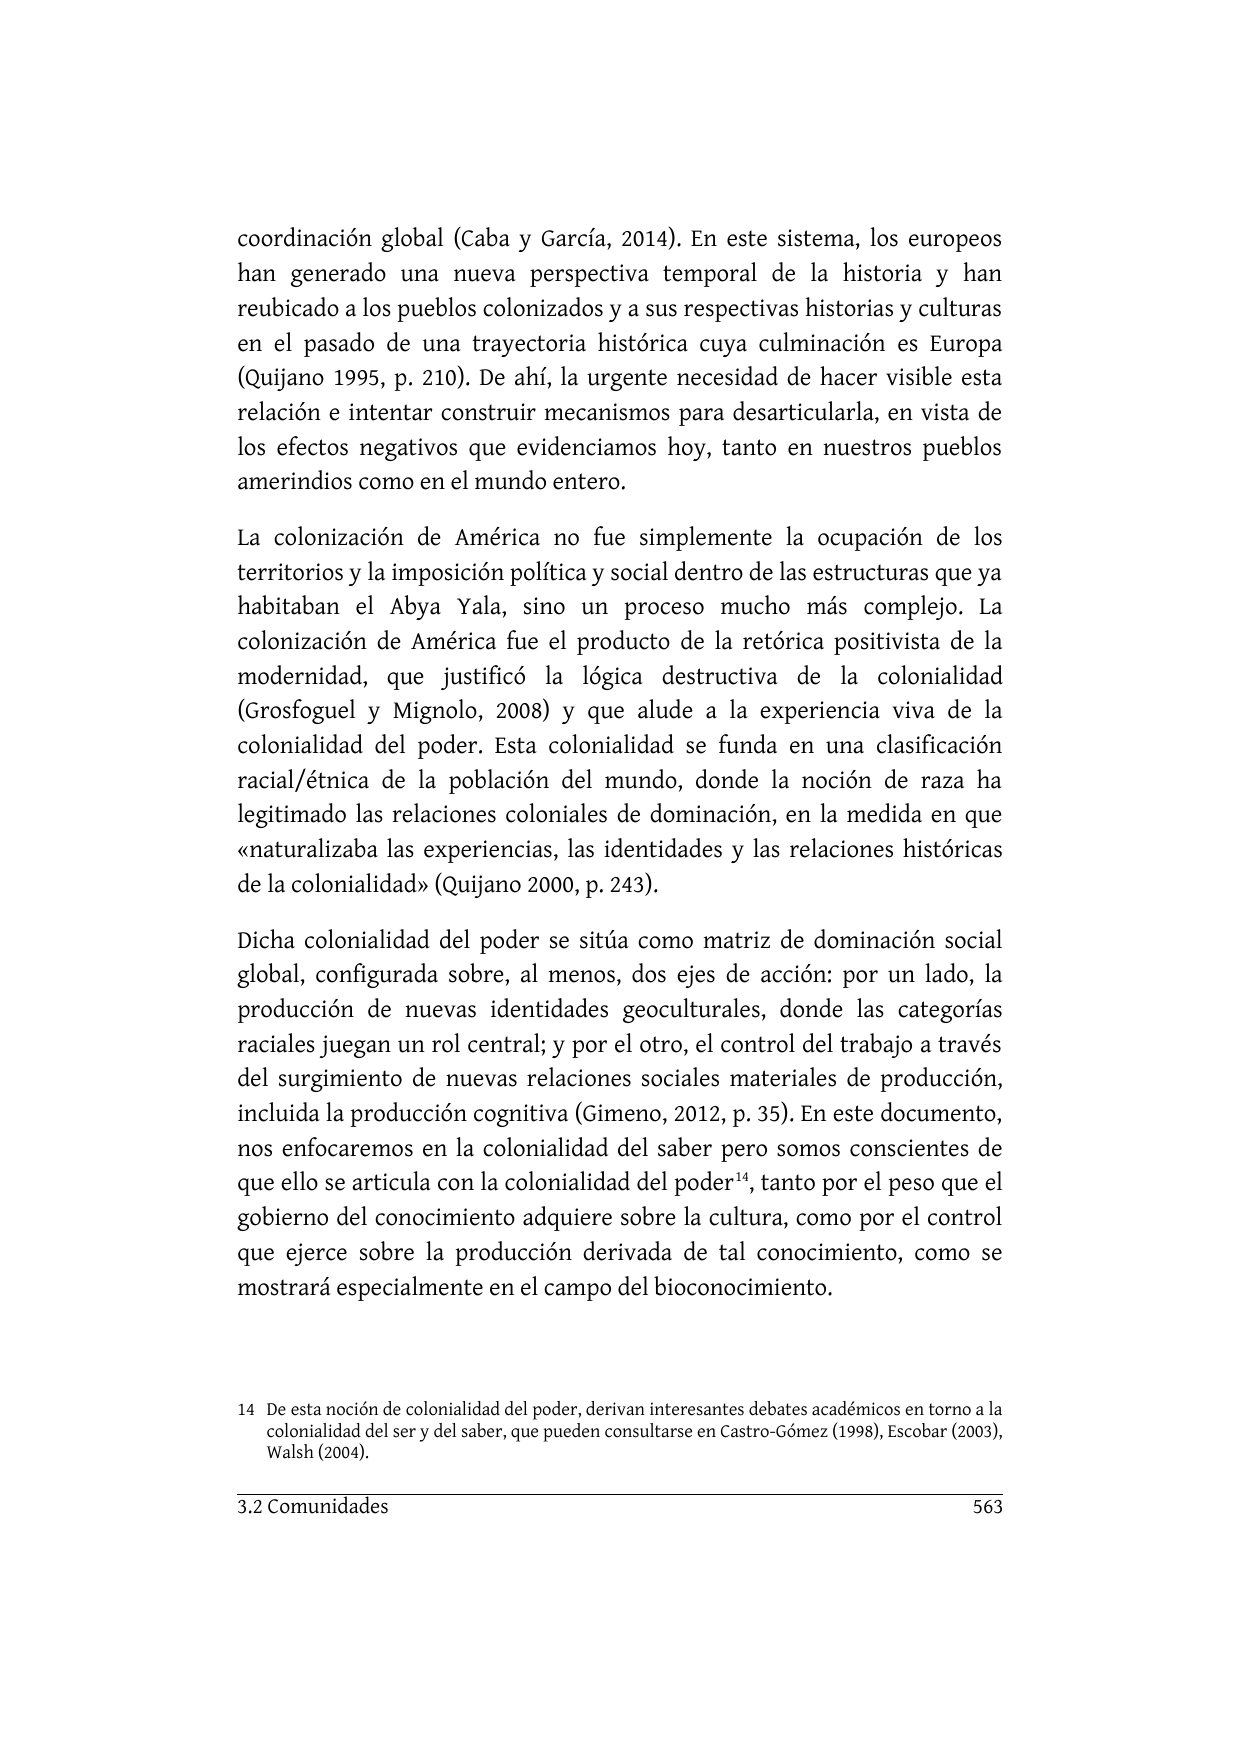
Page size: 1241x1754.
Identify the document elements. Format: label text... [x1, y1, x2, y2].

text La colonización de América no fue simplemente la ocupación de los territorios y la imposición política y social dentro de las estructuras que ya habitaban el Abya Yala, sino un proceso mucho más complejo. La colonización de América fue el producto de la retórica positivista de la modernidad, que justificó la lógica destructiva de la colonialidad (Grosfoguel y Mignolo, 2008) y que alude a la experiencia viva de la colonialidad del poder. Esta colonialidad se funda en una clasificación racial/étnica de la población del mundo, donde la noción de raza ha legitimado las relaciones coloniales de dominación, en la medida en que «naturalizaba las experiencias, las identidades y las relaciones históricas de la colonialidad» (Quijano 2000, p. 243). [237, 523, 1003, 899]
text De esta noción de colonialidad del poder, derivan interesantes debates académicos en torno a la colonialidad del ser y del saber, que pueden consultarse en Castro-Gómez (1998), Escobar (2003), Walsh (2004). [237, 1399, 1003, 1464]
text coordinación global (Caba y García, 2014). En este sistema, los europeos han generado una nueva perspectiva temporal de la historia y han reubicado a los pueblos colonizados y a sus respectivas historias y culturas en el pasado de una trayectoria histórica cuya culminación es Europa (Quijano 1995, p. 210). De ahí, la urgente necesidad de hacer visible esta relación e intentar construir mecanismos para desarticularla, en vista de los efectos negativos que evidenciamos hoy, tanto en nuestros pueblos amerindios como en el mundo entero. [237, 225, 1003, 497]
text Dicha colonialidad del poder se sitúa como matriz de dominación social global, configurada sobre, al menos, dos ejes de acción: por un lado, la producción de nuevas identidades geoculturales, donde las categorías raciales juegan un rol central; y por el otro, el control del trabajo a través del surgimiento de nuevas relaciones sociales materiales de producción, incluida la producción cognitiva (Gimeno, 2012, p. 35). En este documento, nos enfocaremos en la colonialidad del saber pero somos conscientes de que ello se articula con la colonialidad del poder, tanto por el peso que el gobierno del conocimiento adquiere sobre la cultura, como por el control que ejerce sobre la producción derivada de tal conocimiento, como se mostrará especialmente en el campo del bioconocimiento. [237, 926, 1003, 1302]
